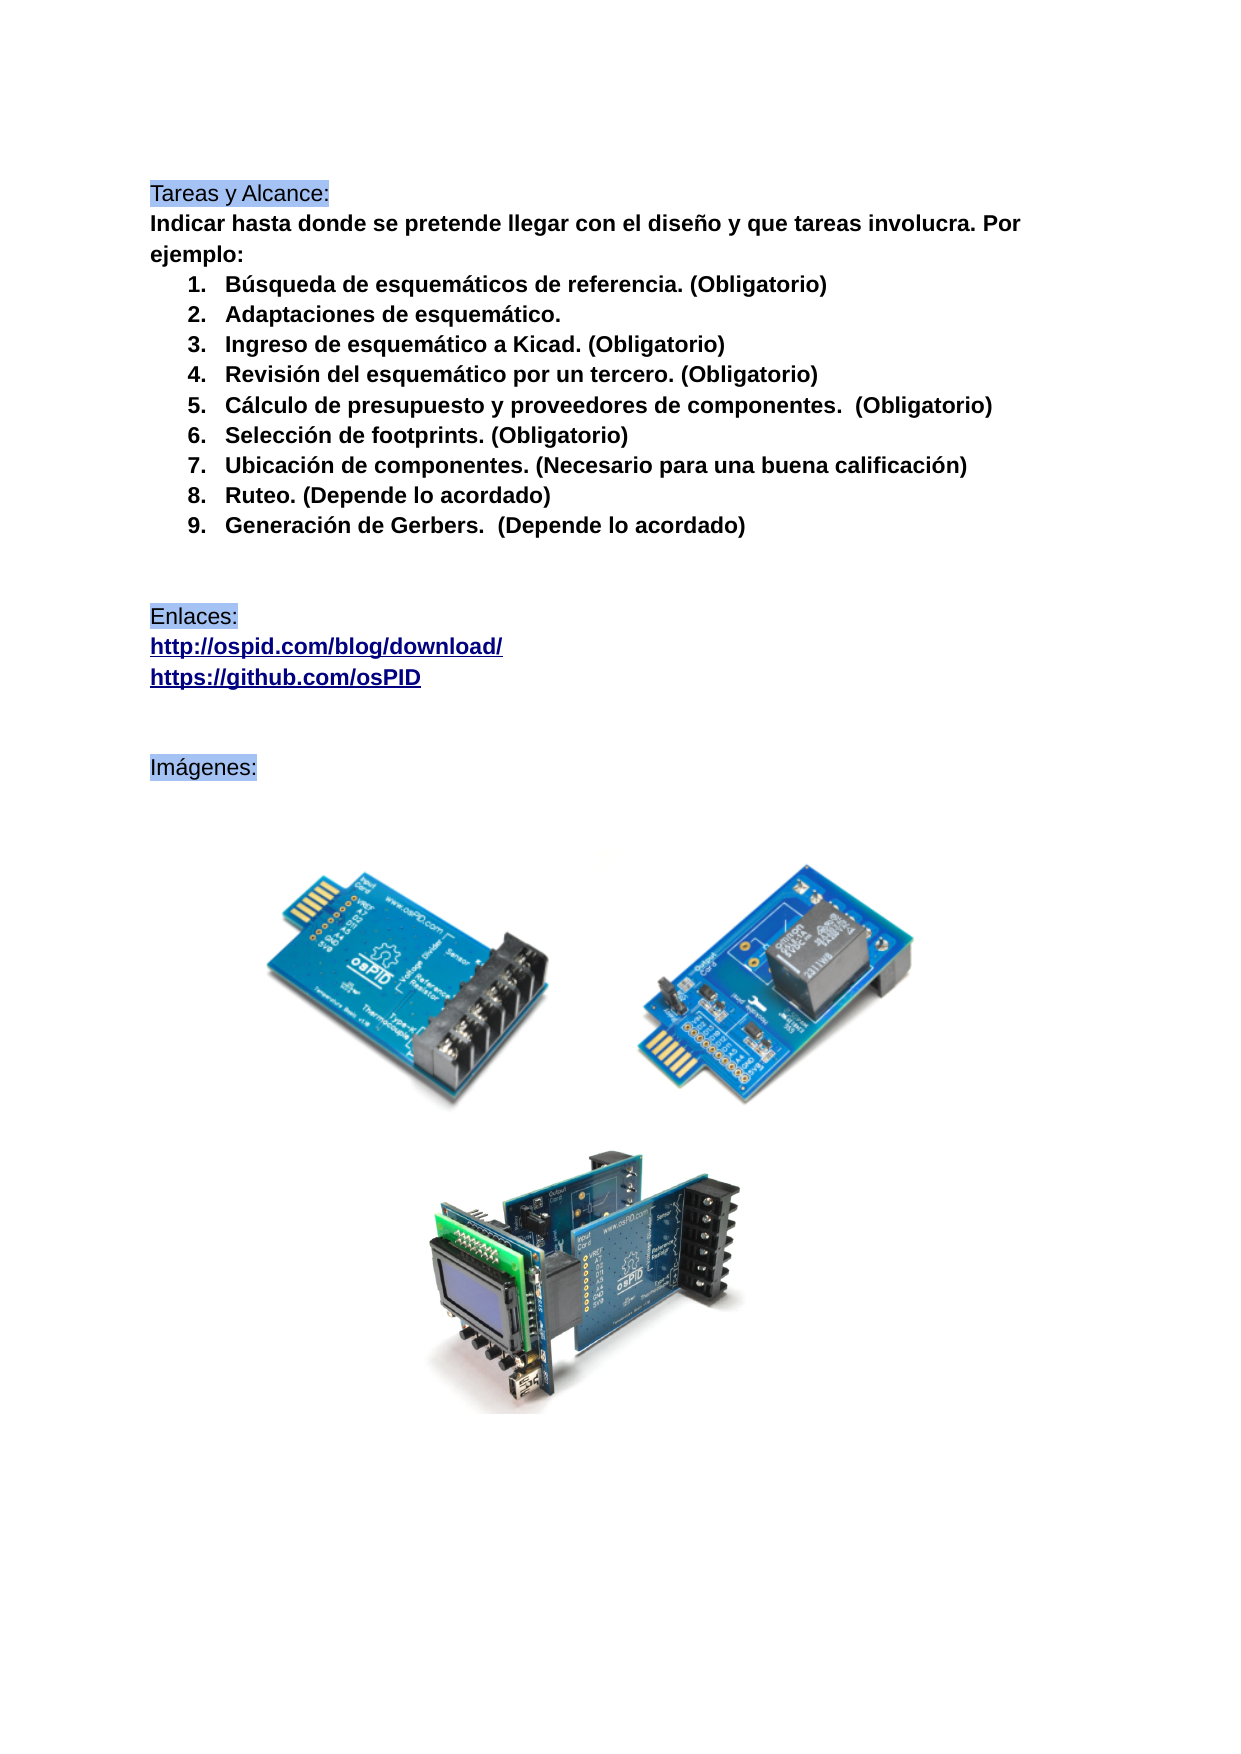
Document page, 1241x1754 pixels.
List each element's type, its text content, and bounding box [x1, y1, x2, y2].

list Adaptaciones de esquemático. [187, 301, 1090, 327]
list Ingreso de esquemático a Kicad. (Obligatorio) [187, 331, 1090, 358]
text Tareas y Alcance: [150, 180, 1090, 207]
list Cálculo de presupuesto y proveedores de componentes. (Obligatorio) [187, 392, 1090, 418]
text https://github.com/osPID [150, 663, 1090, 690]
picture [204, 844, 963, 1118]
list Selección de footprints. (Obligatorio) [187, 422, 1090, 448]
list Ruteo. (Depende lo acordado) [187, 482, 1090, 509]
text http://ospid.com/blog/download/ [150, 633, 1090, 660]
text Enlaces: [150, 603, 1090, 629]
text Indicar hasta donde se pretende llegar con el diseño y que tareas involucra. Por ejemplo: [150, 210, 1090, 267]
text Imágenes: [150, 754, 1090, 781]
list Revisión del esquemático por un tercero. (Obligatorio) [187, 361, 1090, 388]
list Generación de Gerbers. (Depende lo acordado) [187, 512, 1090, 539]
list Ubicación de componentes. (Necesario para una buena calificación) [187, 452, 1090, 478]
list Búsqueda de esquemáticos de referencia. (Obligatorio) [187, 271, 1090, 297]
picture [416, 1138, 760, 1414]
